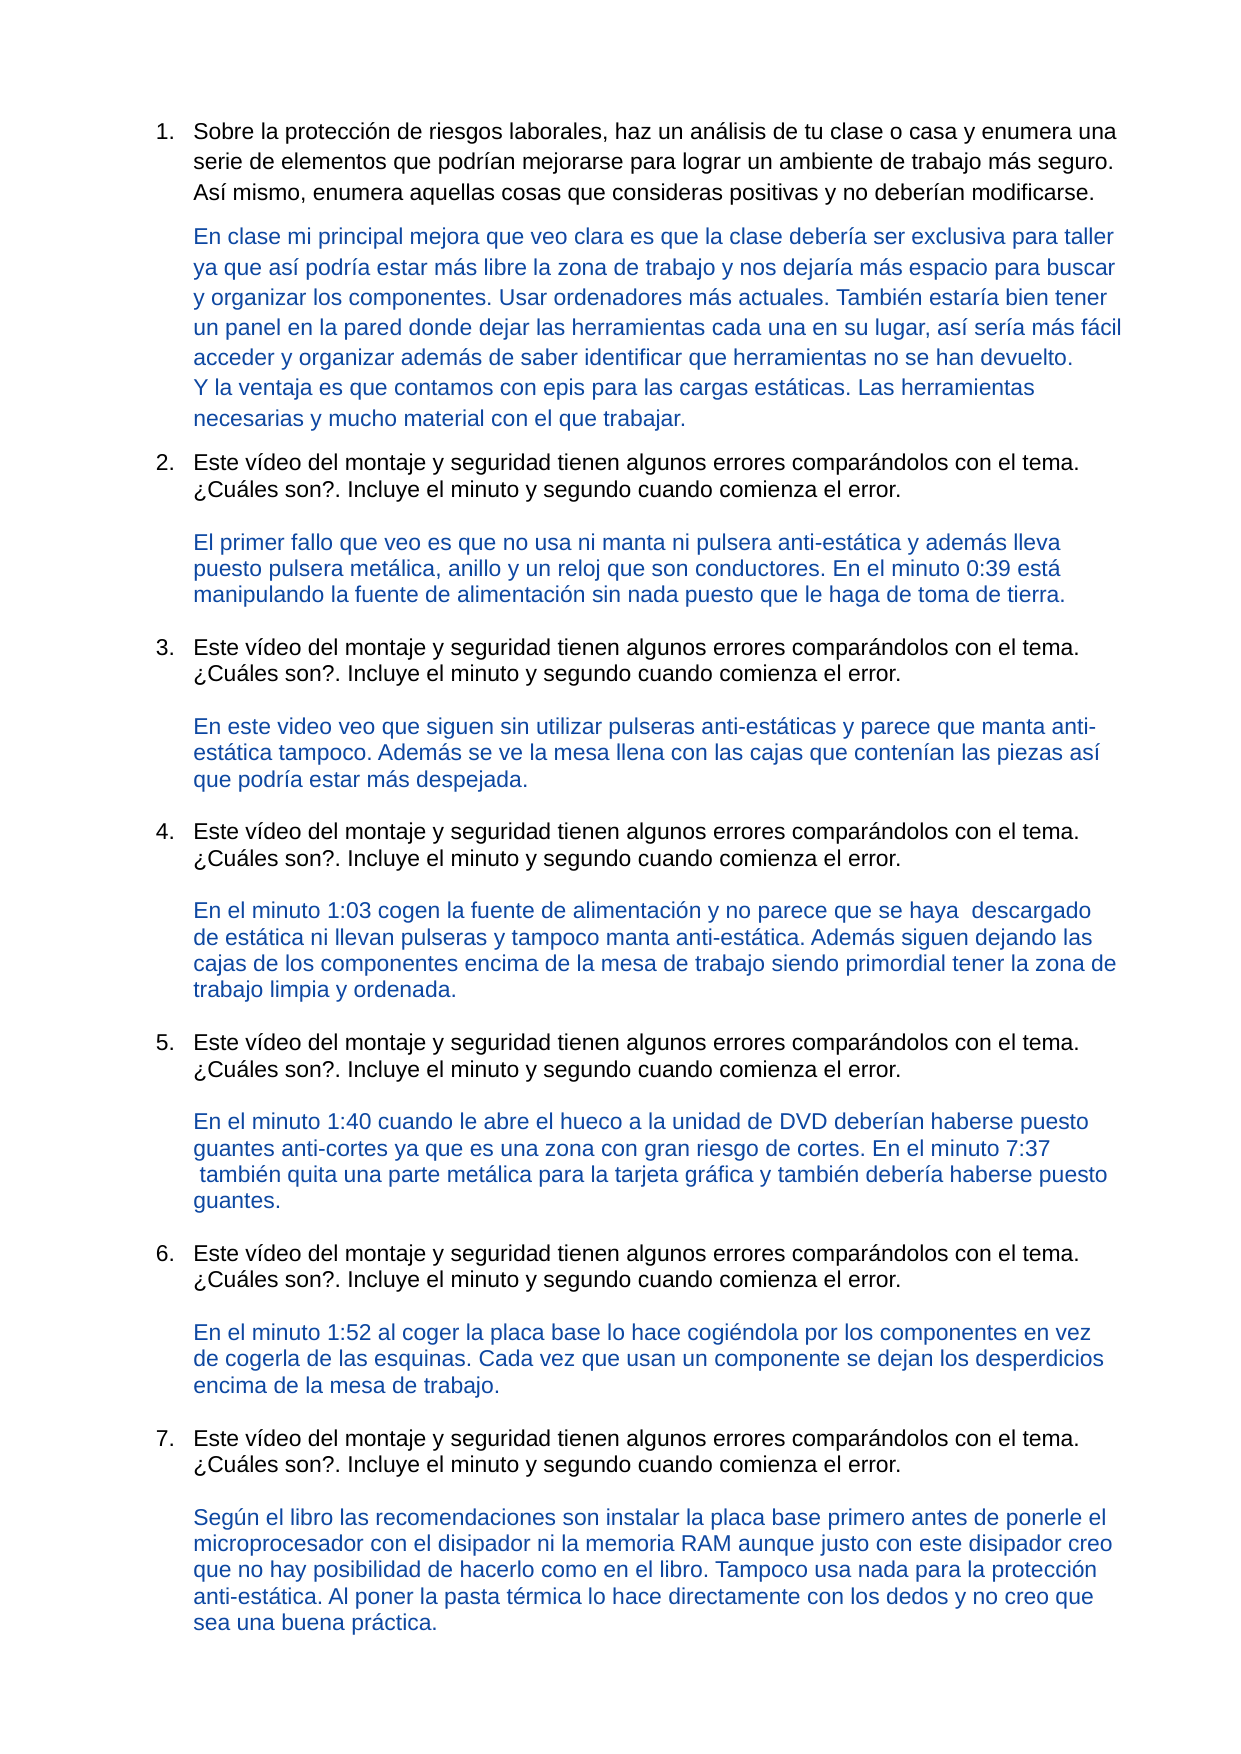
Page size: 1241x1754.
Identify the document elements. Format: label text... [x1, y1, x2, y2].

list Este vídeo del montaje y seguridad tienen algunos errores comparándolos con el tema. ¿Cuáles son?. Incluye el minuto y segundo cuando comienza el error. En el minuto 1:52 al coger la placa base lo hace cogiéndola por los componentes en vez de cogerla de las esquinas. Cada vez que usan un componente se dejan los desperdicios encima de la mesa de trabajo. [156, 1240, 1122, 1398]
list En el minuto 1:03 cogen la fuente de alimentación y no parece que se haya descargado de estática ni llevan pulseras y tampoco manta anti-estática. Además siguen dejando las cajas de los componentes encima de la mesa de trabajo siendo primordial tener la zona de trabajo limpia y ordenada. [156, 871, 1122, 1003]
list Este vídeo del montaje y seguridad tienen algunos errores comparándolos con el tema. ¿Cuáles son?. Incluye el minuto y segundo cuando comienza el error. [156, 1029, 1122, 1082]
list En este video veo que siguen sin utilizar pulseras anti-estáticas y parece que manta anti-estática tampoco. Además se ve la mesa llena con las cajas que contenían las piezas así que podría estar más despejada. [156, 713, 1122, 792]
list Este vídeo del montaje y seguridad tienen algunos errores comparándolos con el tema. ¿Cuáles son?. Incluye el minuto y segundo cuando comienza el error. Según el libro las recomendaciones son instalar la placa base primero antes de ponerle el microprocesador con el disipador ni la memoria RAM aunque justo con este disipador creo que no hay posibilidad de hacerlo como en el libro. Tampoco usa nada para la protección anti-estática. Al poner la pasta térmica lo hace directamente con los dedos y no creo que sea una buena práctica. [156, 1424, 1122, 1635]
list Sobre la protección de riesgos laborales, haz un análisis de tu clase o casa y enumera una serie de elementos que podrían mejorarse para lograr un ambiente de trabajo más seguro. Así mismo, enumera aquellas cosas que consideras positivas y no deberían modificarse. [156, 118, 1122, 205]
list también quita una parte metálica para la tarjeta gráfica y también debería haberse puesto guantes. [156, 1161, 1122, 1214]
list En el minuto 1:40 cuando le abre el hueco a la unidad de DVD deberían haberse puesto guantes anti-cortes ya que es una zona con gran riesgo de cortes. En el minuto 7:37 [156, 1082, 1122, 1161]
list Este vídeo del montaje y seguridad tienen algunos errores comparándolos con el tema. ¿Cuáles son?. Incluye el minuto y segundo cuando comienza el error. [156, 818, 1122, 871]
list Este vídeo del montaje y seguridad tienen algunos errores comparándolos con el tema. ¿Cuáles son?. Incluye el minuto y segundo cuando comienza el error. [156, 449, 1122, 502]
list En clase mi principal mejora que veo clara es que la clase debería ser exclusiva para taller ya que así podría estar más libre la zona de trabajo y nos dejaría más espacio para buscar y organizar los componentes. Usar ordenadores más actuales. También estaría bien tener un panel en la pared donde dejar las herramientas cada una en su lugar, así sería más fácil acceder y organizar además de saber identificar que herramientas no se han devuelto. Y la ventaja es que contamos con epis para las cargas estáticas. Las herramientas necesarias y mucho material con el que trabajar. [156, 223, 1122, 431]
list El primer fallo que veo es que no usa ni manta ni pulsera anti-estática y además lleva puesto pulsera metálica, anillo y un reloj que son conductores. En el minuto 0:39 está manipulando la fuente de alimentación sin nada puesto que le haga de toma de tierra. [156, 528, 1122, 607]
list Este vídeo del montaje y seguridad tienen algunos errores comparándolos con el tema. ¿Cuáles son?. Incluye el minuto y segundo cuando comienza el error. [156, 634, 1122, 687]
